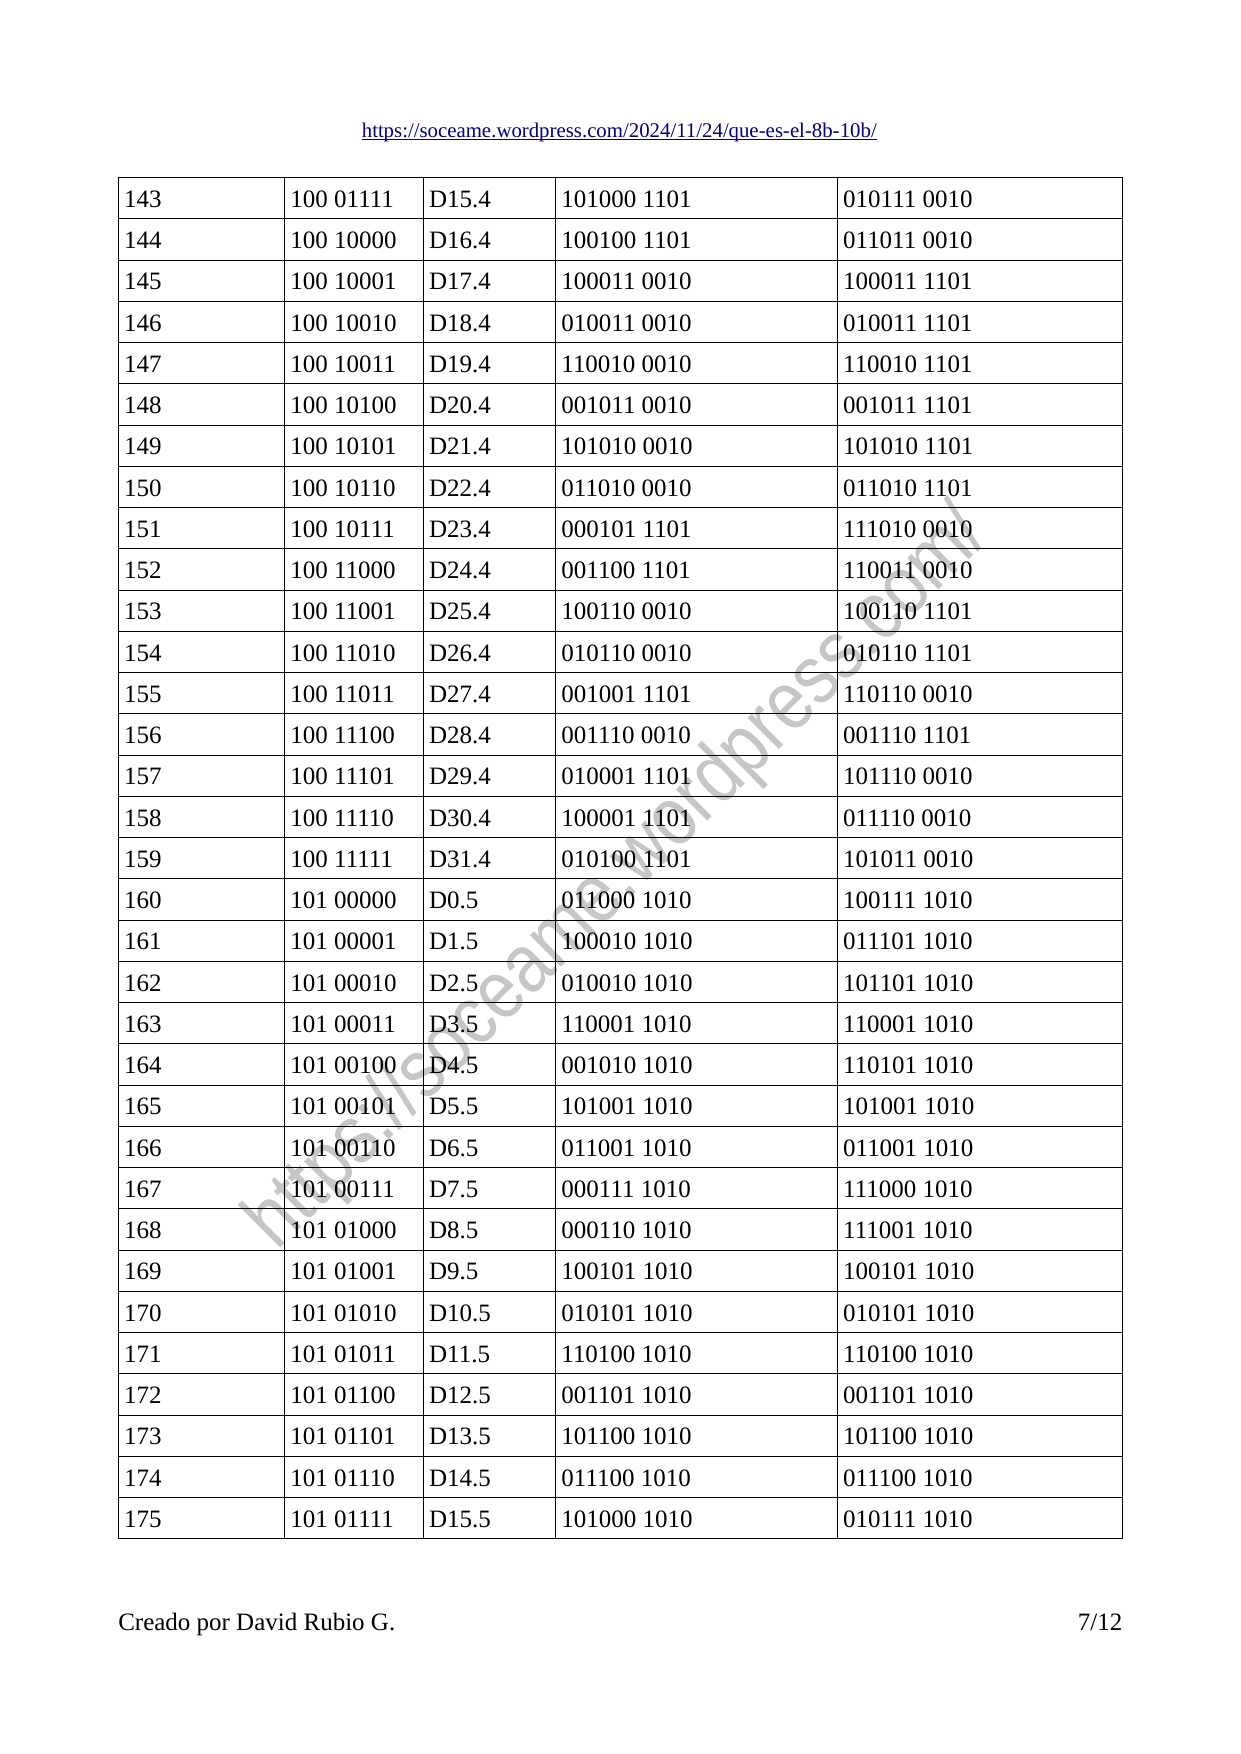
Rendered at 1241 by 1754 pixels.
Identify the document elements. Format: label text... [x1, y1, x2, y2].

table_cell 169 [119, 1251, 284, 1291]
table_cell 001011 0010 [556, 384, 837, 424]
table_cell 157 [119, 756, 284, 796]
table_cell 110010 0010 [556, 343, 837, 383]
table_cell 111010 0010 [935, 535, 956, 548]
table_cell 000111 1010 [556, 1168, 837, 1208]
table_cell D13.5 [424, 1416, 555, 1456]
table_cell 100001 1101 [556, 797, 837, 837]
table_cell D25.4 [424, 591, 555, 631]
table_cell 173 [119, 1416, 284, 1456]
table_cell 010100 1101 [649, 838, 837, 878]
table_cell 101100 1010 [556, 1416, 837, 1456]
table_cell 011010 0010 [556, 467, 837, 507]
table_cell 163 [119, 1003, 284, 1043]
table_cell 011001 1010 [556, 1127, 837, 1167]
table_cell 011000 1010 [583, 885, 600, 902]
table_cell D1.5 [424, 921, 554, 961]
table_cell D3.5 [424, 1003, 460, 1043]
table_cell 001011 1101 [838, 384, 1122, 424]
table_cell 168 [119, 1209, 284, 1249]
table_cell 100 10111 [285, 508, 423, 548]
table_cell 159 [119, 838, 284, 878]
table_cell 145 [119, 261, 284, 301]
table_cell D4.5 [442, 1044, 555, 1084]
table_cell 100 11110 [285, 797, 423, 837]
table_cell D5.5 [424, 1086, 555, 1126]
table_cell 110100 1010 [838, 1333, 1122, 1373]
table_cell 162 [119, 962, 284, 1002]
table_cell 110011 0010 [891, 577, 916, 589]
table_cell D20.4 [424, 384, 555, 424]
table_cell D19.4 [424, 343, 555, 383]
table_cell D23.4 [424, 508, 555, 548]
table_cell 011100 1010 [838, 1457, 1122, 1497]
table_cell 153 [119, 591, 284, 631]
table_cell 101 00111 [300, 1168, 322, 1195]
table_cell D2.5 [424, 962, 555, 1002]
table_cell 111001 1010 [838, 1209, 1122, 1249]
table_cell 110010 1101 [838, 343, 1122, 383]
table_cell 147 [119, 343, 284, 383]
table_cell 101 00001 [285, 921, 423, 961]
table_cell 111010 0010 [838, 508, 973, 548]
table_cell [719, 756, 837, 796]
table_cell 150 [119, 467, 284, 507]
table_cell 148 [119, 384, 284, 424]
table_cell D26.4 [424, 632, 555, 672]
table_cell 156 [119, 714, 284, 754]
table_cell 101 00111 [285, 1168, 296, 1196]
table_cell 010100 1101 [635, 846, 648, 866]
table_cell 101 00000 [285, 879, 423, 919]
table_cell 101 00111 [296, 1168, 423, 1208]
table_cell 110001 1010 [556, 1003, 837, 1043]
table_cell 160 [119, 879, 284, 919]
table_cell D18.4 [424, 302, 555, 342]
table_cell 011101 1010 [838, 921, 1122, 961]
table_cell D27.4 [424, 673, 555, 713]
table_cell 010110 1101 [838, 632, 1122, 672]
table_cell 001110 1101 [838, 714, 1122, 754]
table_cell 166 [119, 1127, 284, 1167]
table_cell D17.4 [424, 261, 555, 301]
table_cell 001100 1101 [556, 549, 837, 589]
table_cell 101 00011 [285, 1003, 423, 1043]
table_cell 100 10110 [285, 467, 423, 507]
table_cell 101 01010 [285, 1292, 423, 1332]
table_cell 100101 1010 [838, 1251, 1122, 1291]
table_cell 155 [119, 673, 284, 713]
table_cell 010011 0010 [556, 302, 837, 342]
table_cell 011110 0010 [838, 797, 1122, 837]
table_cell 100011 1101 [838, 261, 1122, 301]
table_cell D0.5 [424, 879, 555, 919]
table_cell D21.4 [424, 426, 555, 466]
table_cell 010100 1101 [556, 838, 642, 878]
table_cell [704, 765, 732, 793]
table_cell 100 11010 [285, 632, 423, 672]
table_cell D16.4 [424, 219, 555, 259]
table_cell 151 [119, 508, 284, 548]
table_cell D24.4 [424, 549, 555, 589]
table_cell 011001 1010 [838, 1127, 1122, 1167]
table_cell 101 00110 [341, 1127, 423, 1167]
table_cell 100 11000 [285, 549, 423, 589]
table_cell D4.5 [434, 1058, 443, 1071]
table_cell 101010 1101 [838, 426, 1122, 466]
table_cell 101 00100 [285, 1044, 423, 1084]
table_cell 101 00111 [321, 1168, 345, 1180]
table_cell 101 01111 [285, 1498, 423, 1538]
table_cell 111000 1010 [838, 1168, 1122, 1208]
table_cell 101 00110 [317, 1152, 343, 1167]
table_cell 001101 1010 [556, 1374, 837, 1414]
table_cell 101 00010 [285, 962, 423, 1002]
table_cell 100010 1010 [556, 921, 837, 961]
table_cell 101 01000 [285, 1209, 423, 1249]
table_cell D12.5 [424, 1374, 555, 1414]
table_cell D4.5 [435, 1044, 463, 1063]
table_cell 100 11011 [285, 673, 423, 713]
table_cell 170 [119, 1292, 284, 1332]
table_cell D22.4 [424, 467, 555, 507]
table_cell 144 [119, 219, 284, 259]
table_cell 001010 1010 [556, 1044, 837, 1084]
table_cell 101000 1010 [556, 1498, 837, 1538]
table_cell 152 [119, 549, 284, 589]
table_cell 175 [119, 1498, 284, 1538]
table_cell 100 10011 [285, 343, 423, 383]
table_cell 010111 0010 [838, 178, 1122, 218]
table_cell 101 01101 [285, 1416, 423, 1456]
table_cell D3.5 [434, 1033, 456, 1043]
table_cell 101001 1010 [556, 1086, 837, 1126]
table_cell 101 00110 [285, 1127, 337, 1167]
table_cell 101110 0010 [838, 756, 1122, 796]
table_cell D11.5 [424, 1333, 555, 1373]
table_cell 101 00101 [285, 1086, 395, 1126]
table_cell 110101 1010 [838, 1044, 1122, 1084]
table_cell 100 11101 [285, 756, 423, 796]
table_cell 146 [119, 302, 284, 342]
table_cell 101001 1010 [838, 1086, 1122, 1126]
table_cell 101000 1101 [556, 178, 837, 218]
table_cell 110100 1010 [556, 1333, 837, 1373]
table_cell 100110 1101 [894, 591, 920, 605]
table_cell 143 [119, 178, 284, 218]
table_cell 100 11111 [285, 838, 423, 878]
table_cell 001001 1101 [556, 673, 837, 713]
table_cell D8.5 [424, 1209, 555, 1249]
table_cell D15.4 [424, 178, 555, 218]
table_cell 101 01110 [285, 1457, 423, 1497]
table_cell 172 [119, 1374, 284, 1414]
table_cell 100111 1010 [838, 879, 1122, 919]
table_cell 164 [119, 1044, 284, 1084]
table_cell 011011 0010 [838, 219, 1122, 259]
table_cell 149 [119, 426, 284, 466]
table_cell D3.5 [456, 1003, 555, 1043]
table_cell 100101 1010 [556, 1251, 837, 1291]
table_cell 171 [119, 1333, 284, 1373]
table_cell 165 [119, 1086, 284, 1126]
table_cell D3.5 [434, 1017, 443, 1029]
table_cell 101100 1010 [838, 1416, 1122, 1456]
table_cell 100 11100 [285, 714, 423, 754]
table_cell 001110 0010 [556, 714, 837, 754]
table_cell D15.5 [424, 1498, 555, 1538]
table_cell D10.5 [424, 1292, 555, 1332]
table_cell 010111 1010 [838, 1498, 1122, 1538]
table_cell 100 10101 [285, 426, 423, 466]
table_cell D4.5 [424, 1074, 438, 1084]
table_cell 174 [119, 1457, 284, 1497]
table_cell 101101 1010 [838, 962, 1122, 1002]
table_cell 101010 0010 [556, 426, 837, 466]
table_cell 110011 0010 [911, 563, 937, 589]
table_cell 100 10001 [285, 261, 423, 301]
table_cell D31.4 [424, 838, 555, 878]
table_cell 010011 1101 [838, 302, 1122, 342]
table_cell 100100 1101 [556, 219, 837, 259]
table_cell D6.5 [424, 1127, 555, 1167]
table_cell D29.4 [424, 756, 555, 796]
table_cell 001101 1010 [838, 1374, 1122, 1414]
table_cell 101 01011 [285, 1333, 423, 1373]
table_cell 010100 1101 [635, 838, 657, 853]
table_cell 110001 1010 [838, 1003, 1122, 1043]
table_cell D9.5 [424, 1251, 555, 1291]
table_cell 154 [119, 632, 284, 672]
table_cell 100 10000 [285, 219, 423, 259]
table_cell 100110 0010 [556, 591, 837, 631]
table_cell 167 [119, 1168, 284, 1208]
table_cell D30.4 [424, 797, 555, 837]
table_cell 010110 0010 [556, 632, 837, 672]
table_cell 011100 1010 [556, 1457, 837, 1497]
table_cell 101 01001 [285, 1251, 423, 1291]
table_cell 100 10010 [285, 302, 423, 342]
table_cell D4.5 [424, 1044, 433, 1068]
table_cell 000101 1101 [556, 508, 837, 548]
table_cell 010101 1010 [556, 1292, 837, 1332]
table_cell 101 00101 [378, 1086, 423, 1126]
table_cell 010010 1010 [556, 962, 837, 1002]
table_cell 100011 0010 [556, 261, 837, 301]
table_cell 000110 1010 [556, 1209, 837, 1249]
table_cell 110110 0010 [838, 673, 1122, 713]
table_cell [542, 927, 555, 950]
table_cell 100 11001 [285, 591, 423, 631]
table_cell 110011 0010 [838, 549, 915, 589]
table_cell D3.5 [496, 1003, 515, 1010]
table_cell 110011 0010 [920, 549, 1122, 589]
table_cell 010001 1101 [556, 756, 712, 796]
table_cell 100 01111 [285, 178, 423, 218]
table_cell 011000 1010 [556, 879, 594, 919]
table_cell 101011 0010 [838, 838, 1122, 878]
table_cell 101 01100 [285, 1374, 423, 1414]
table_cell D28.4 [424, 714, 555, 754]
table_cell 100110 1101 [899, 591, 1122, 631]
table_cell 161 [119, 921, 284, 961]
table_cell 100110 1101 [838, 591, 898, 631]
table_cell 010101 1010 [838, 1292, 1122, 1332]
table_cell 011000 1010 [593, 879, 837, 919]
table_cell D14.5 [424, 1457, 555, 1497]
table_cell 158 [119, 797, 284, 837]
table_cell 011010 1101 [838, 467, 1122, 507]
table_cell 100 10100 [285, 384, 423, 424]
table_cell D7.5 [424, 1168, 555, 1208]
table_cell 111010 0010 [957, 508, 1122, 548]
